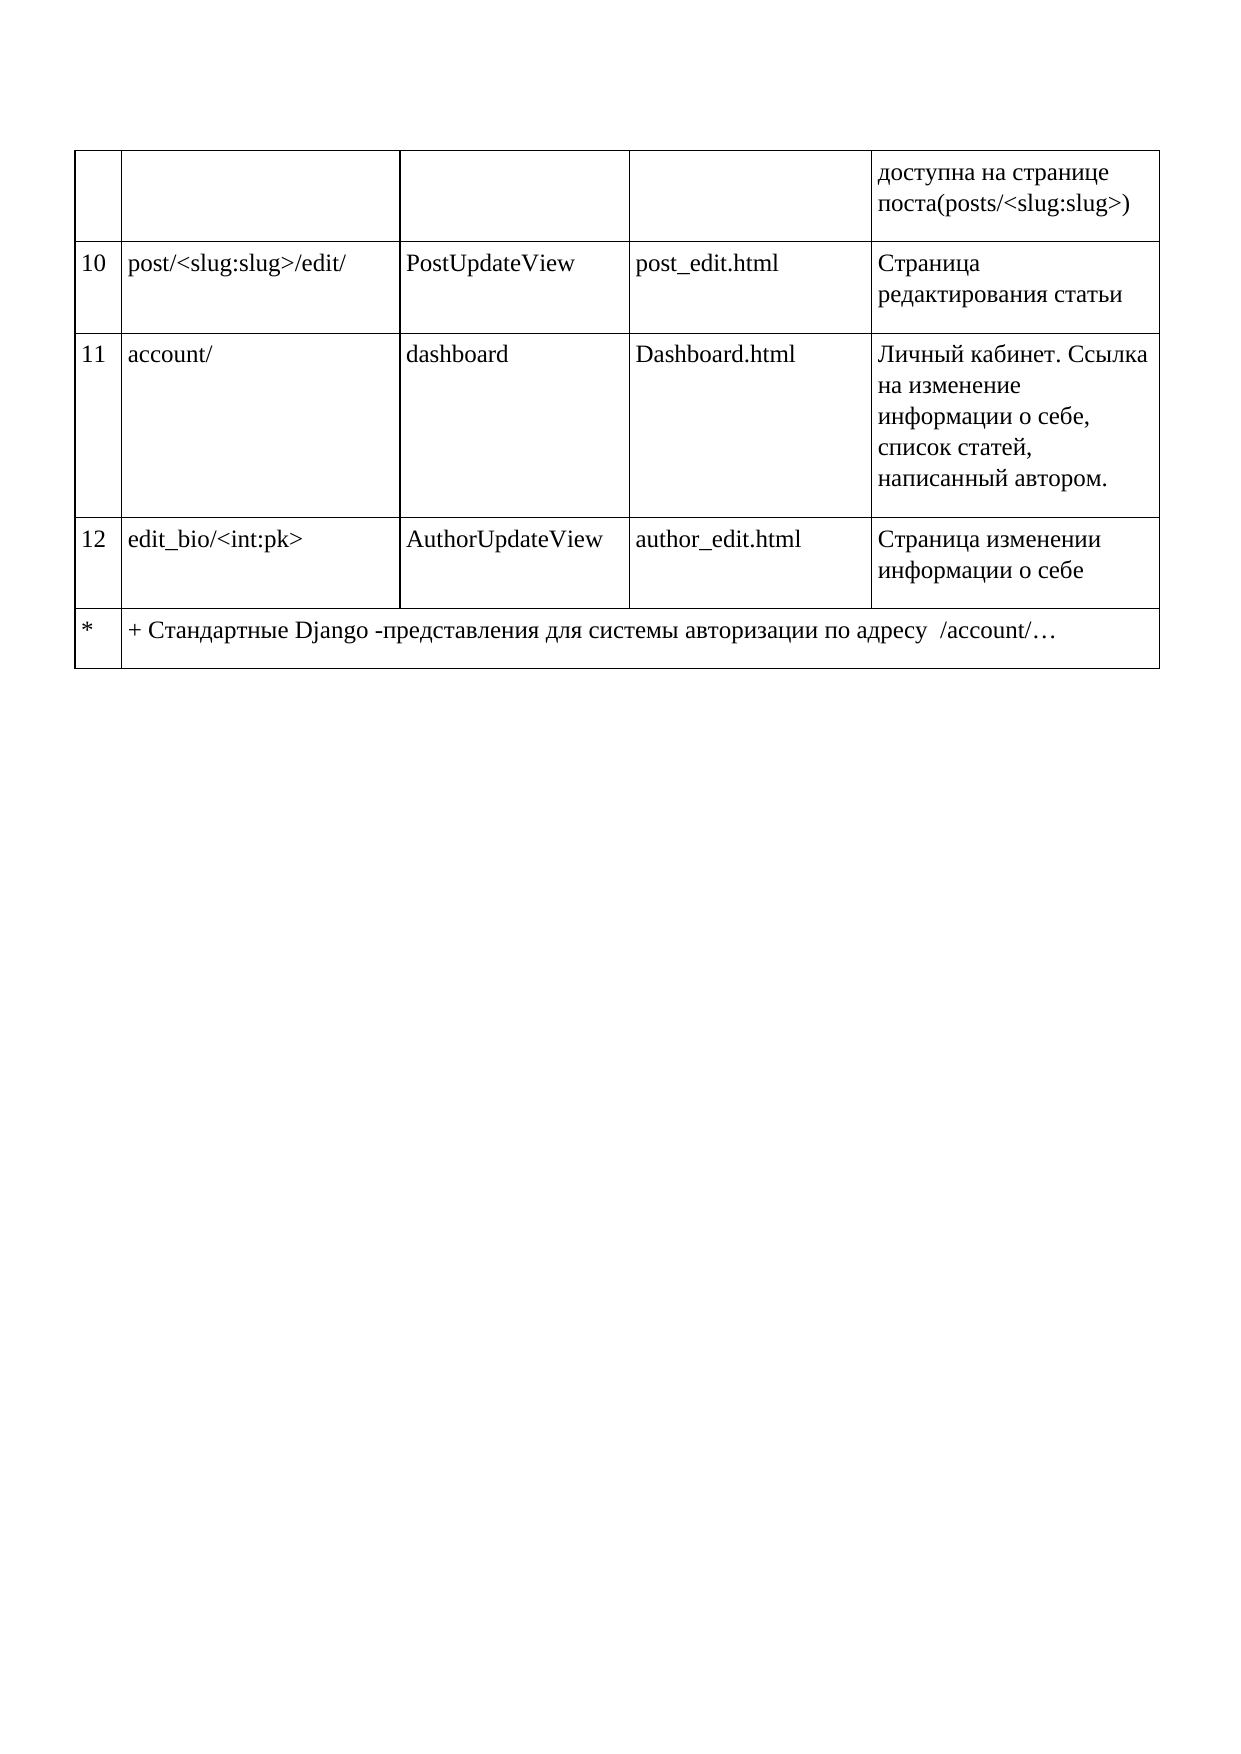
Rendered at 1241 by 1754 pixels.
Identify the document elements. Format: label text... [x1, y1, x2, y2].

table_cell 10 [76, 242, 121, 332]
table_cell post/<slug:slug>/edit/ [122, 242, 399, 332]
table_cell [76, 151, 121, 241]
table_cell Личный кабинет. Ссылка на изменение информации о себе, список статей, написанный автором. [872, 334, 1159, 517]
table_cell PostUpdateView [401, 242, 629, 332]
table_cell account/ [122, 334, 399, 517]
table_cell [630, 151, 871, 241]
table_cell [122, 151, 399, 241]
table_cell [401, 151, 629, 241]
table_cell доступна на странице поста(posts/<slug:slug>) [872, 151, 1159, 241]
table_cell 12 [76, 518, 121, 608]
table_cell + Стандартные Django -представления для системы авторизации по адресу /account/… [122, 609, 1159, 668]
table_cell dashboard [401, 334, 629, 517]
table_cell post_edit.html [630, 242, 871, 332]
table_cell 11 [76, 334, 121, 517]
table_cell * [76, 609, 121, 668]
table_cell edit_bio/<int:pk> [122, 518, 399, 608]
table_cell AuthorUpdateView [401, 518, 629, 608]
table_cell Страница изменении информации о себе [872, 518, 1159, 608]
table_cell Dashboard.html [630, 334, 871, 517]
table_cell author_edit.html [630, 518, 871, 608]
table_cell Страница редактирования статьи [872, 242, 1159, 332]
